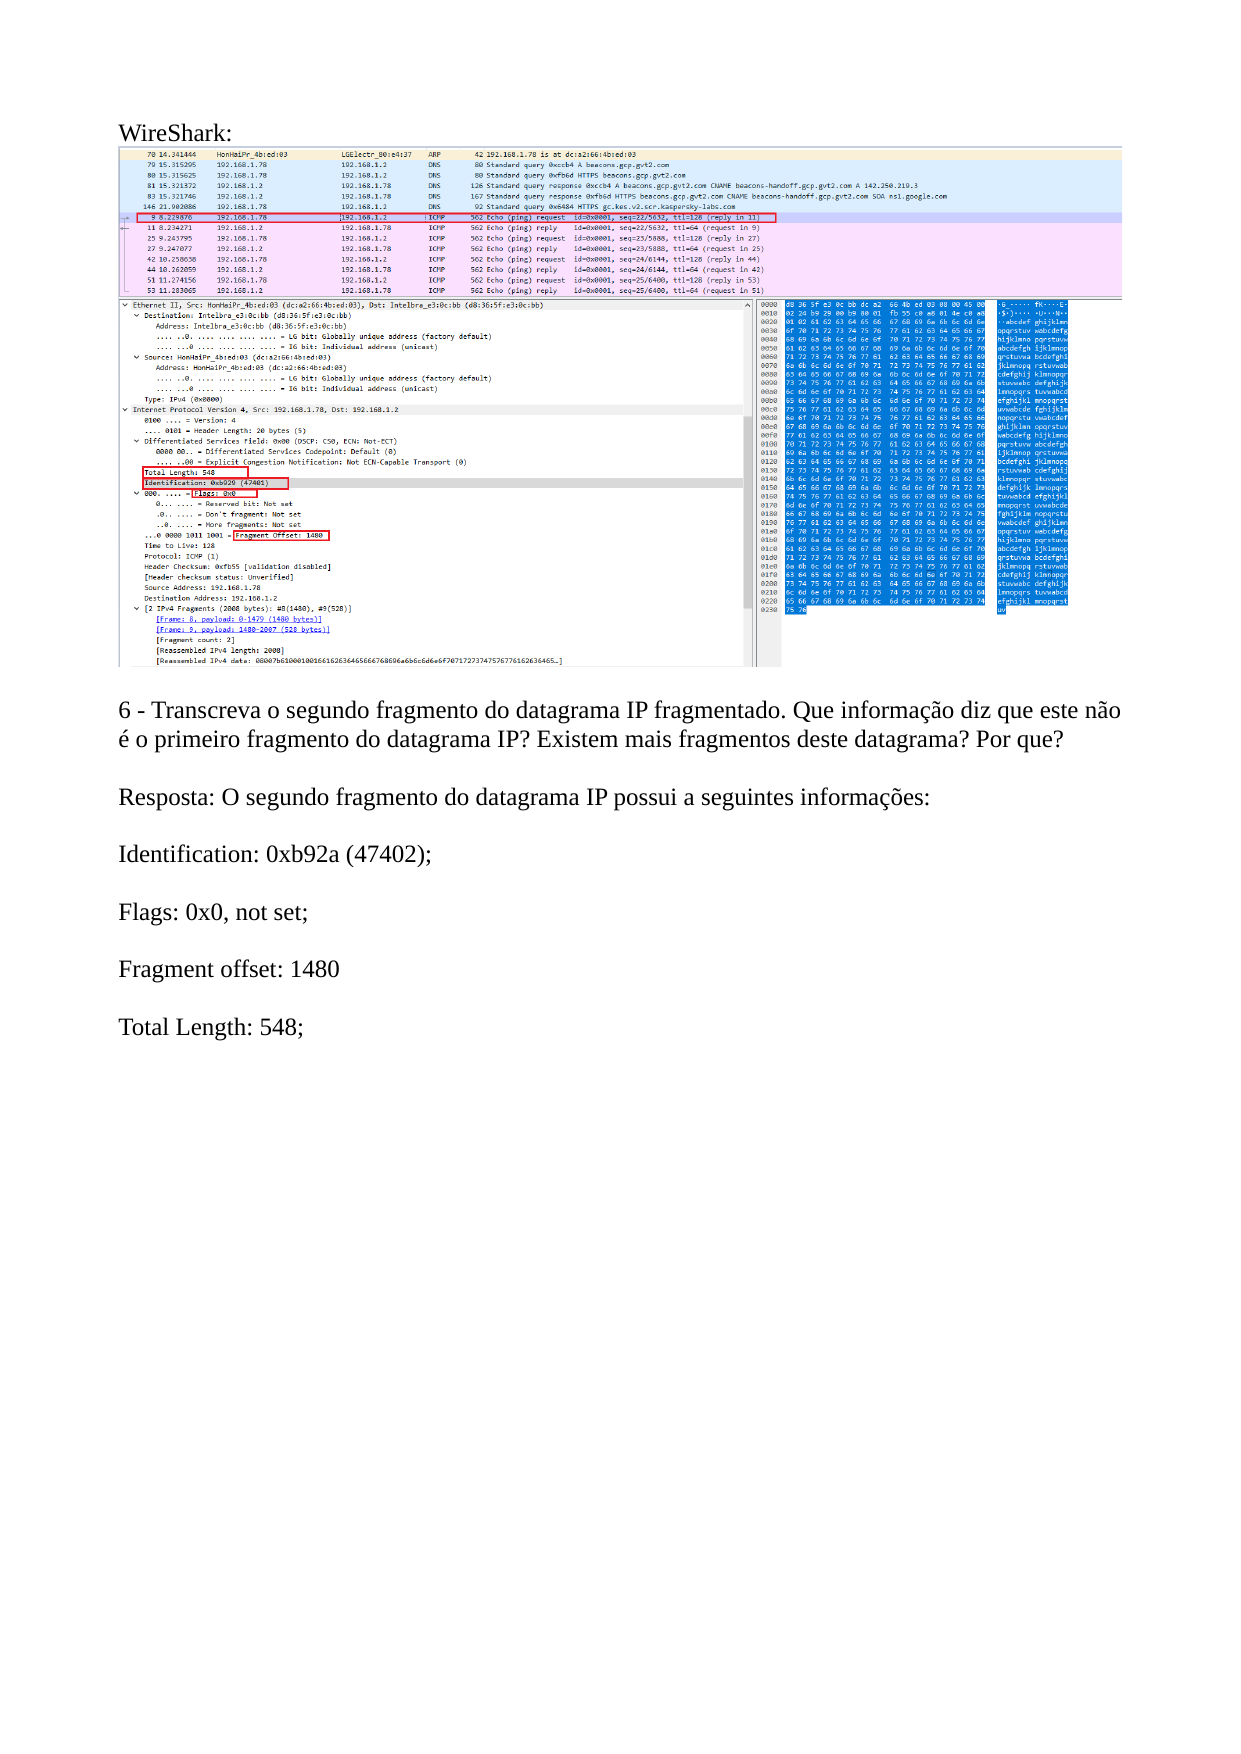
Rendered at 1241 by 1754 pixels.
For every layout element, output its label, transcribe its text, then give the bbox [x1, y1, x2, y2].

text Resposta: O segundo fragmento do datagrama IP possui a seguintes informações: [118, 782, 1122, 811]
text WireShark: [118, 118, 1122, 146]
text 6 - Transcreva o segundo fragmento do datagrama IP fragmentado. Que informação diz que este não é o primeiro fragmento do datagrama IP? Existem mais fragmentos deste datagrama? Por que? [118, 696, 1122, 753]
text Flags: 0x0, not set; [118, 897, 1122, 926]
text Fragment offset: 1480 [118, 954, 1122, 983]
picture [118, 146, 1123, 667]
text Identification: 0xb92a (47402); [118, 839, 1122, 868]
text Total Length: 548; [118, 1012, 1122, 1041]
